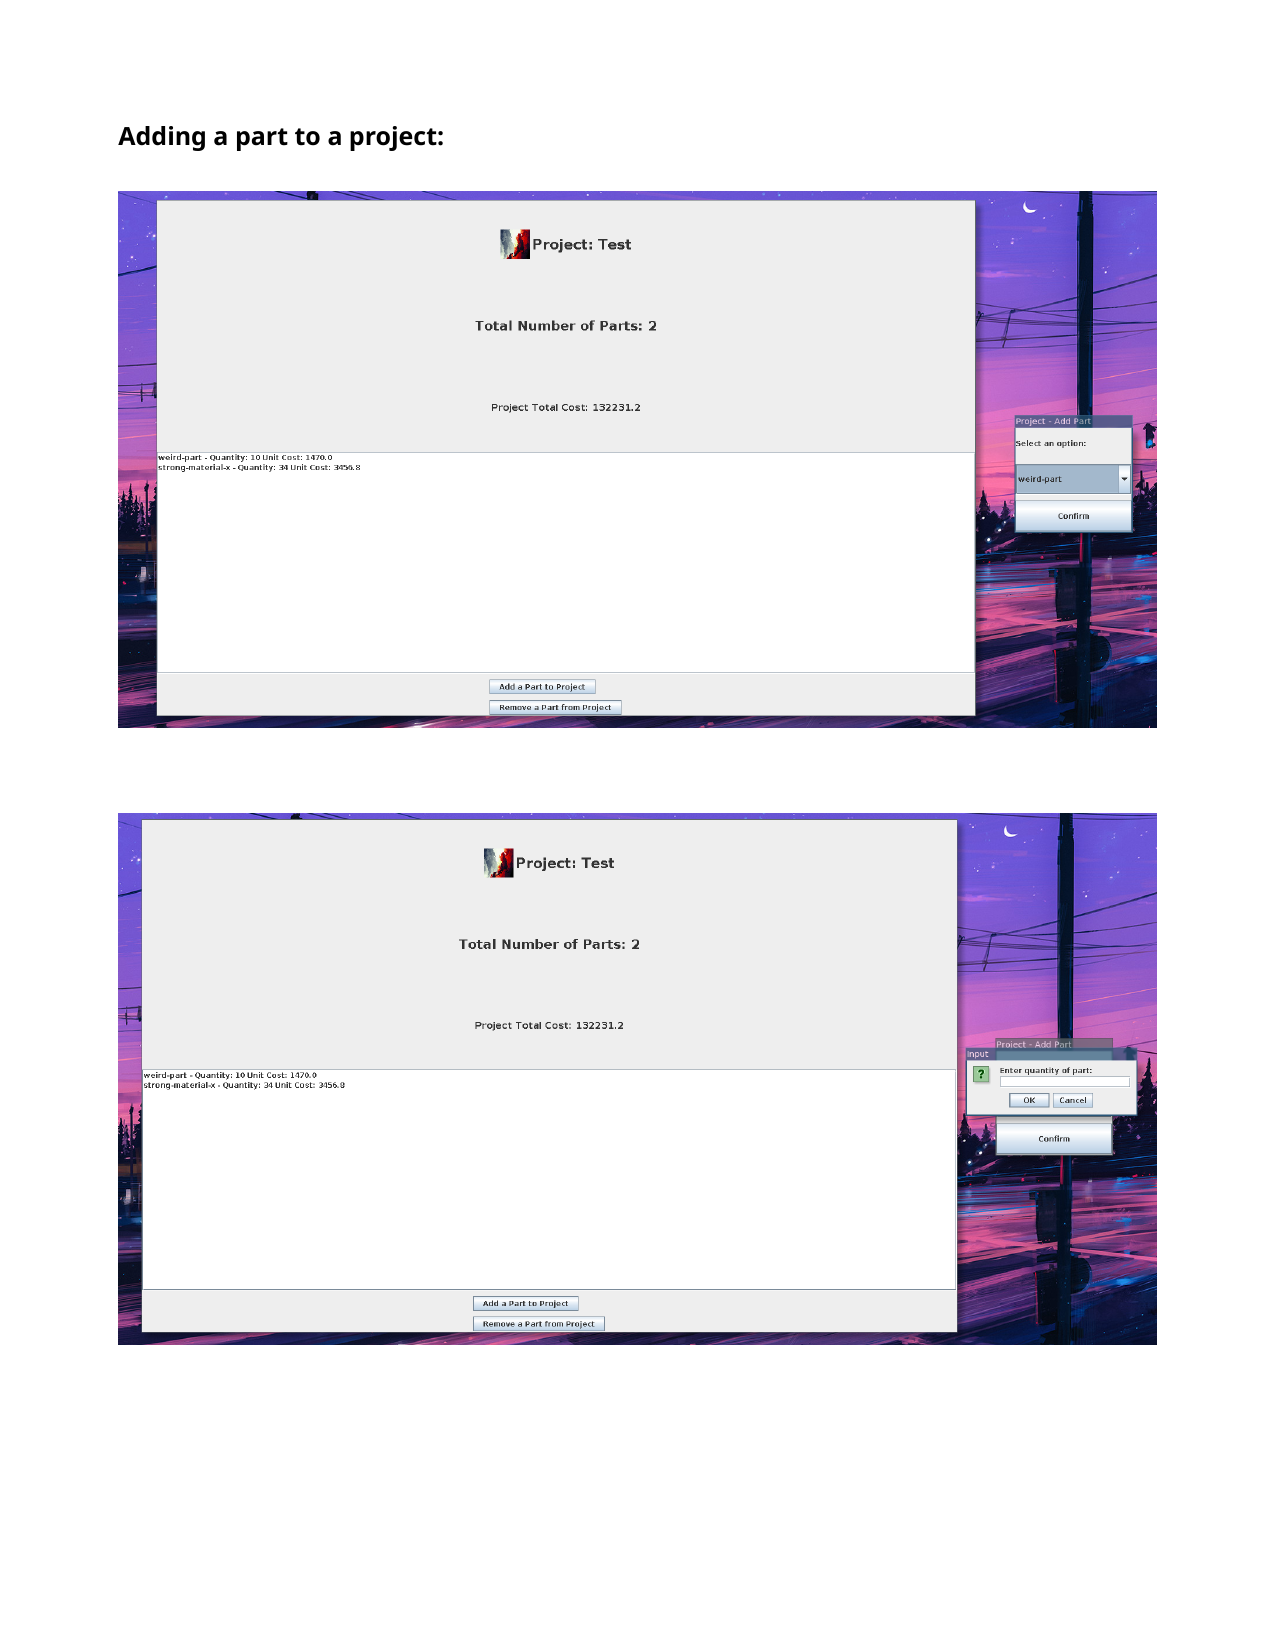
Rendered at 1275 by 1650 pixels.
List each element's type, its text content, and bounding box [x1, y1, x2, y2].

picture [118, 191, 1157, 728]
picture [118, 813, 1157, 1345]
text Adding a part to a project: [118, 118, 1157, 152]
